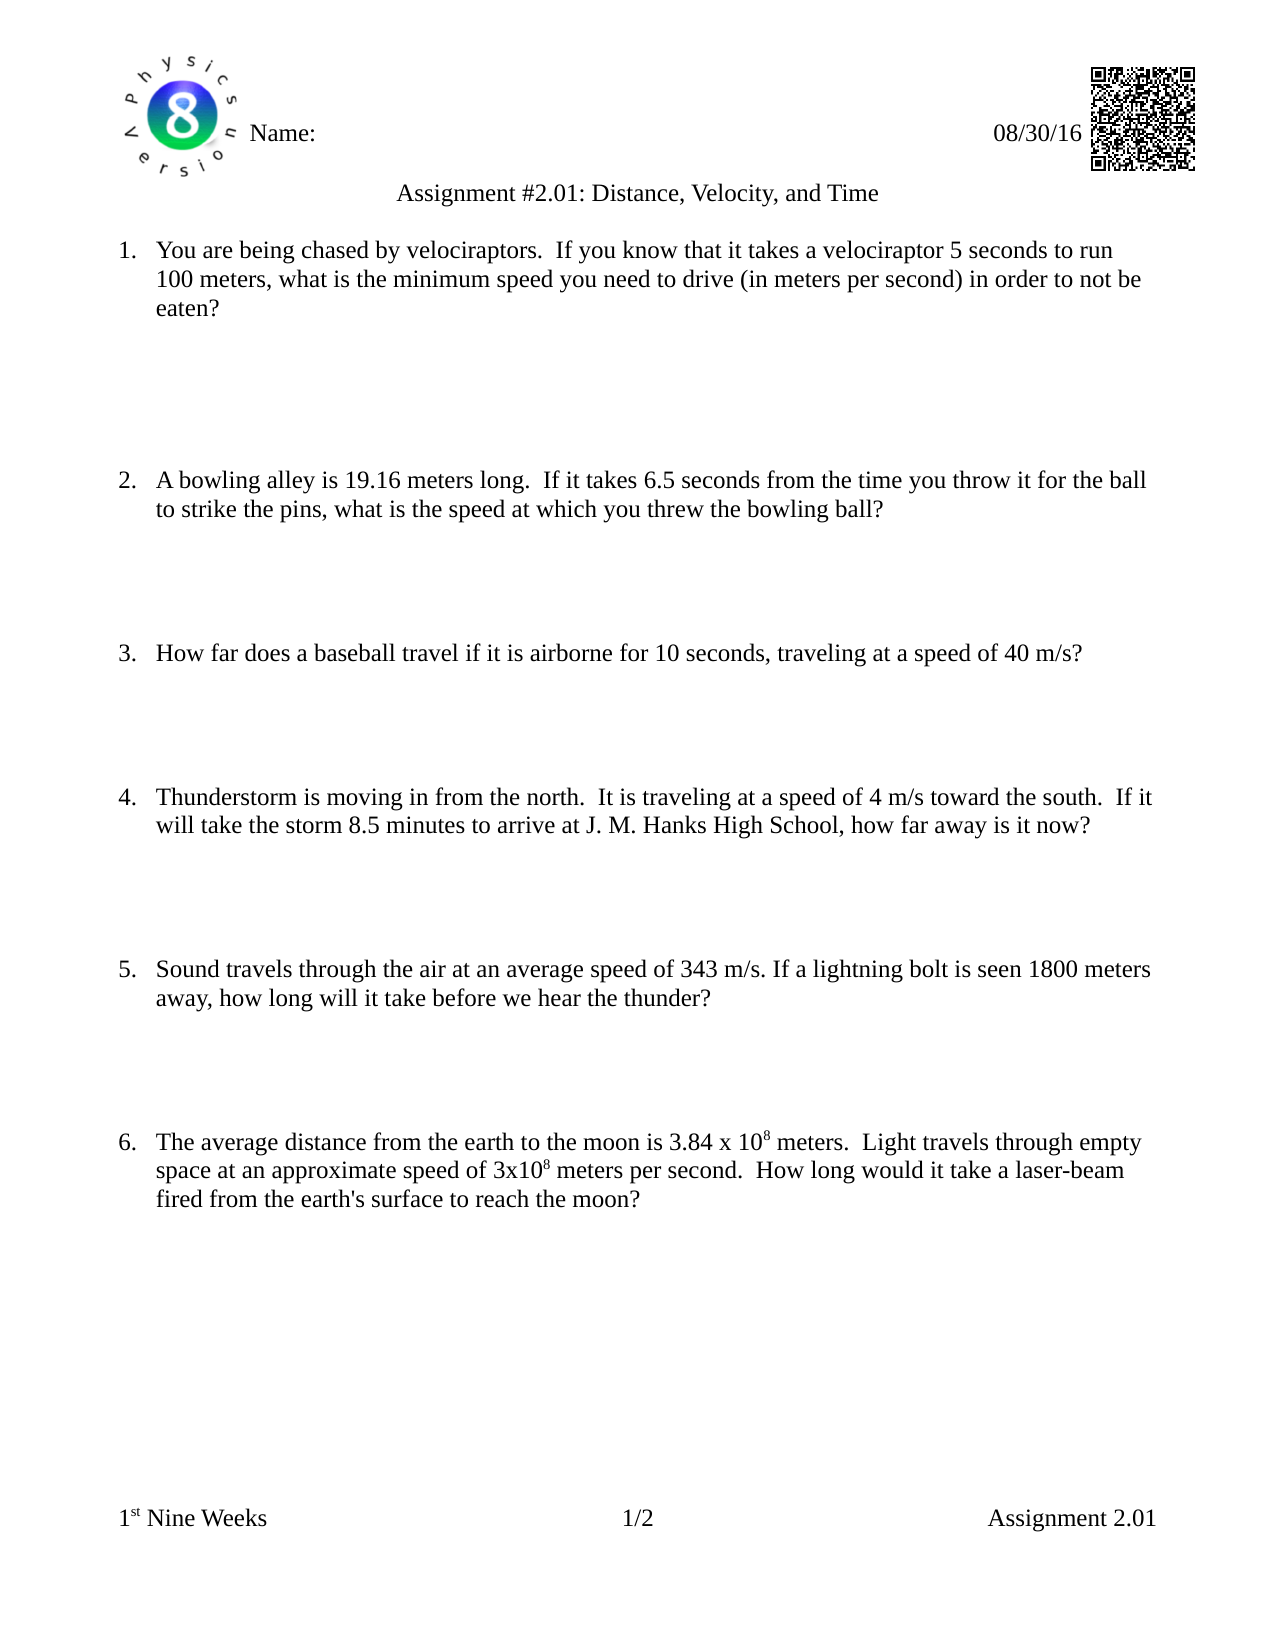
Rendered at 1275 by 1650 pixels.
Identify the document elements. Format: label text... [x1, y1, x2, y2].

list Sound travels through the air at an average speed of 343 m/s. If a lightning bolt is seen 1800 meters away, how long will it take before we hear the thunder? [118, 954, 1157, 1012]
list A bowling alley is 19.16 meters long. If it takes 6.5 seconds from the time you throw it for the ball to strike the pins, what is the speed at which you threw the bowling ball? [118, 466, 1157, 523]
picture [1082, 58, 1203, 179]
list The average distance from the earth to the moon is 3.84 x 108 meters. Light travels through empty space at an approximate speed of 3x108 meters per second. How long would it take a laser-beam fired from the earth's surface to reach the moon? [118, 1127, 1157, 1213]
text Assignment #2.01: Distance, Velocity, and Time [118, 176, 1157, 207]
list You are being chased by velociraptors. If you know that it takes a velociraptor 5 seconds to run 100 meters, what is the minimum speed you need to drive (in meters per second) in order to not be eaten? [118, 236, 1157, 322]
picture [124, 56, 237, 177]
list Thunderstorm is moving in from the north. It is traveling at a speed of 4 m/s toward the south. If it will take the storm 8.5 minutes to arrive at J. M. Hanks High School, how far away is it now? [118, 782, 1157, 839]
list How far does a baseball travel if it is airborne for 10 seconds, traveling at a speed of 40 m/s? [118, 638, 1157, 667]
